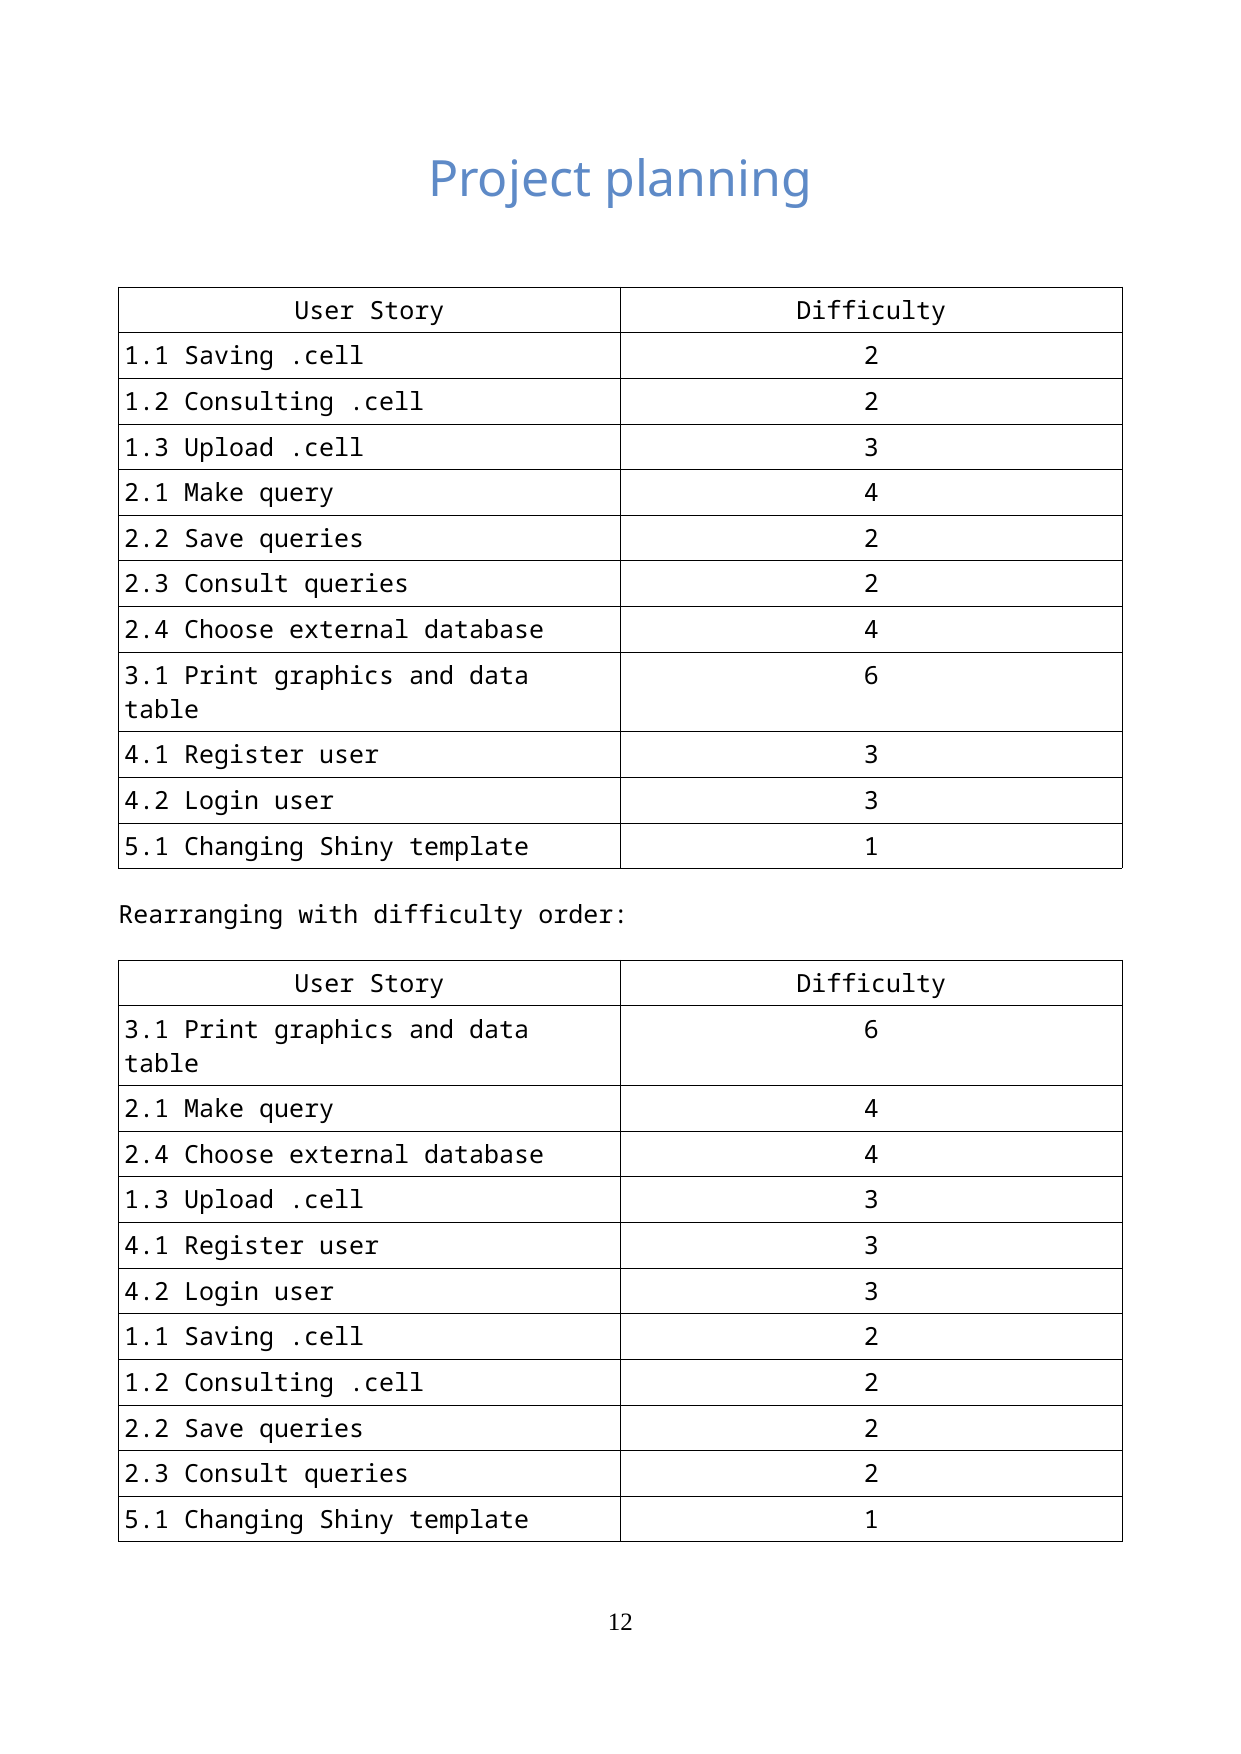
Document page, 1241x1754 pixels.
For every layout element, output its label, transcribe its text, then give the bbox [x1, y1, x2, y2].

table_cell 2 [621, 1406, 1122, 1450]
table_cell 3 [621, 1223, 1122, 1268]
table_cell 4 [621, 1086, 1122, 1131]
table_cell 6 [621, 653, 1122, 731]
table_cell 2.3 Consult queries [119, 1451, 620, 1496]
table_cell 3 [621, 1269, 1122, 1313]
table_cell 2.2 Save queries [119, 1406, 620, 1450]
table_cell 4.2 Login user [119, 1269, 620, 1313]
table_cell 3 [621, 778, 1122, 822]
table_cell 6 [621, 1006, 1122, 1085]
table_cell 3 [621, 1177, 1122, 1222]
table_cell 3 [621, 425, 1122, 469]
table_cell 2 [621, 333, 1122, 378]
table_cell 1.1 Saving .cell [119, 1314, 620, 1359]
table_cell 2 [621, 1314, 1122, 1359]
table_header Difficulty [621, 288, 1122, 332]
table_cell 2.1 Make query [119, 470, 620, 515]
subtitle Project planning [118, 143, 1122, 211]
table_cell 4 [621, 607, 1122, 652]
text Rearranging with difficulty order: [118, 897, 1122, 931]
table_cell 2 [621, 379, 1122, 423]
table_header Difficulty [621, 961, 1122, 1005]
table_cell 4.2 Login user [119, 778, 620, 822]
table_cell 2.2 Save queries [119, 516, 620, 560]
table_cell 1.1 Saving .cell [119, 333, 620, 378]
table_header User Story [119, 961, 620, 1005]
table_cell 4 [621, 1132, 1122, 1176]
table_cell 5.1 Changing Shiny template [119, 824, 620, 868]
table_cell 1.2 Consulting .cell [119, 1360, 620, 1404]
table_cell 4.1 Register user [119, 732, 620, 777]
table_cell 1.2 Consulting .cell [119, 379, 620, 423]
table_cell 4.1 Register user [119, 1223, 620, 1268]
table_cell 1 [621, 824, 1122, 868]
table_cell 2 [621, 1451, 1122, 1496]
table_cell 1.3 Upload .cell [119, 1177, 620, 1222]
table_header User Story [119, 288, 620, 332]
table_cell 2.4 Choose external database [119, 607, 620, 652]
table_cell 2 [621, 561, 1122, 606]
table_cell 2 [621, 516, 1122, 560]
table_cell 1.3 Upload .cell [119, 425, 620, 469]
table_cell 1 [621, 1497, 1122, 1541]
table_cell 3 [621, 732, 1122, 777]
table_cell 3.1 Print graphics and data table [119, 653, 620, 731]
table_cell 4 [621, 470, 1122, 515]
table_cell 2 [621, 1360, 1122, 1404]
table_cell 2.3 Consult queries [119, 561, 620, 606]
table_cell 5.1 Changing Shiny template [119, 1497, 620, 1541]
table_cell 2.4 Choose external database [119, 1132, 620, 1176]
table_cell 2.1 Make query [119, 1086, 620, 1131]
table_cell 3.1 Print graphics and data table [119, 1006, 620, 1085]
